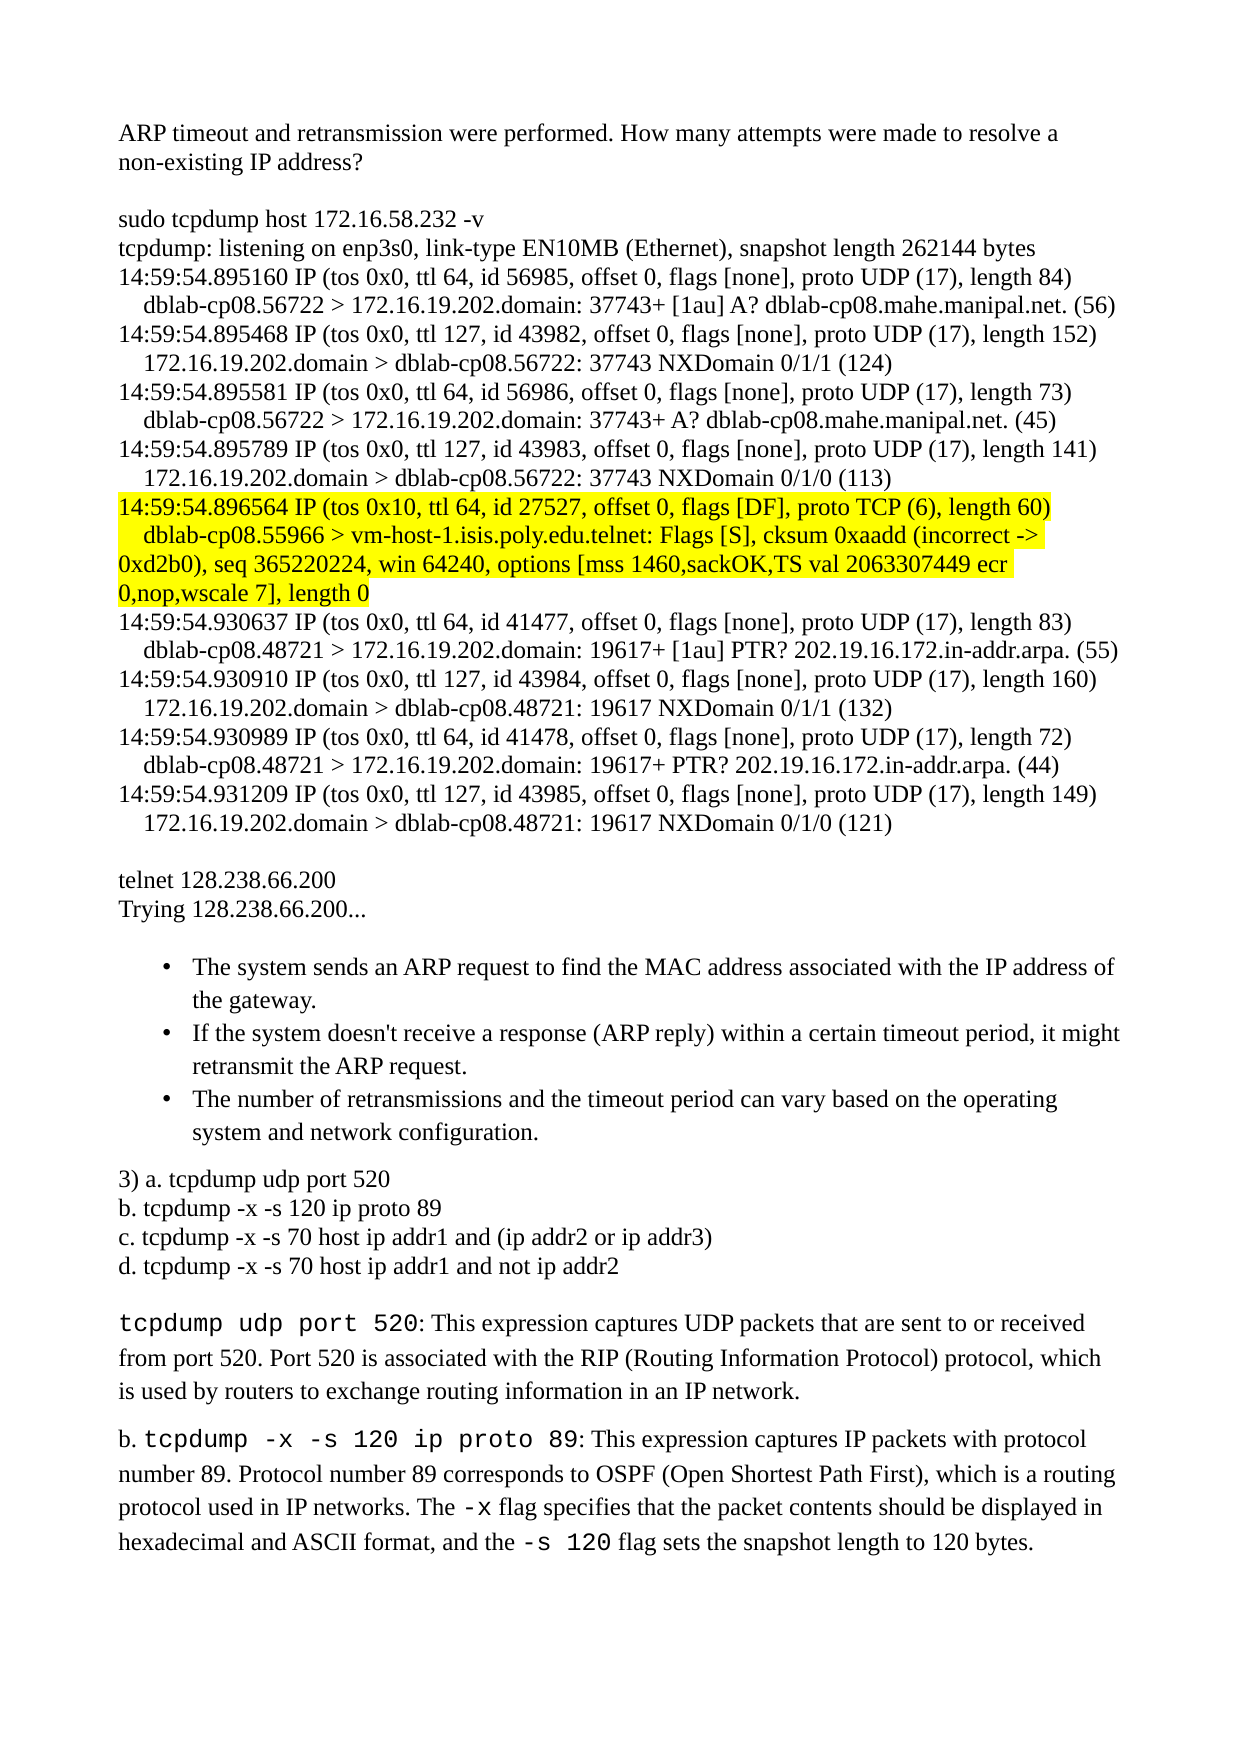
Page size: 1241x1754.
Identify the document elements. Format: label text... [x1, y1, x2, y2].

text dblab-cp08.48721 > 172.16.19.202.domain: 19617+ [1au] PTR? 202.19.16.172.in-addr.arpa. (55) [118, 636, 1122, 664]
list If the system doesn't receive a response (ARP reply) within a certain timeout period, it might retransmit the ARP request. [162, 1018, 1122, 1080]
text c. tcpdump -x -s 70 host ip addr1 and (ip addr2 or ip addr3) [118, 1222, 1122, 1251]
text dblab-cp08.56722 > 172.16.19.202.domain: 37743+ [1au] A? dblab-cp08.mahe.manipal.net. (56) [118, 291, 1122, 319]
text d. tcpdump -x -s 70 host ip addr1 and not ip addr2 [118, 1251, 1122, 1279]
text 172.16.19.202.domain > dblab-cp08.48721: 19617 NXDomain 0/1/0 (121) [118, 808, 1122, 837]
text 14:59:54.930989 IP (tos 0x0, ttl 64, id 41478, offset 0, flags [none], proto UDP (17), length 72) [118, 722, 1122, 751]
list The number of retransmissions and the timeout period can vary based on the operating system and network configuration. [162, 1084, 1122, 1146]
text 14:59:54.930910 IP (tos 0x0, ttl 127, id 43984, offset 0, flags [none], proto UDP (17), length 160) [118, 664, 1122, 693]
text 3) a. tcpdump udp port 520 [118, 1164, 1122, 1193]
text 172.16.19.202.domain > dblab-cp08.48721: 19617 NXDomain 0/1/1 (132) [118, 693, 1122, 722]
text non-existing IP address? [118, 147, 1122, 176]
text dblab-cp08.55966 > vm-host-1.isis.poly.edu.telnet: Flags [S], cksum 0xaadd (incorrect -> 0xd2b0), seq 365220224, win 64240, options [mss 1460,sackOK,TS val 2063307449 ecr 0,nop,wscale 7], length 0 [118, 521, 1122, 607]
text 172.16.19.202.domain > dblab-cp08.56722: 37743 NXDomain 0/1/0 (113) [118, 463, 1122, 492]
text b. tcpdump -x -s 120 ip proto 89 [118, 1193, 1122, 1222]
text 14:59:54.895160 IP (tos 0x0, ttl 64, id 56985, offset 0, flags [none], proto UDP (17), length 84) [118, 262, 1122, 291]
text dblab-cp08.48721 > 172.16.19.202.domain: 19617+ PTR? 202.19.16.172.in-addr.arpa. (44) [118, 751, 1122, 779]
text 14:59:54.931209 IP (tos 0x0, ttl 127, id 43985, offset 0, flags [none], proto UDP (17), length 149) [118, 779, 1122, 808]
text b. tcpdump -x -s 120 ip proto 89: This expression captures IP packets with protocol number 89. Protocol number 89 corresponds to OSPF (Open Shortest Path First), which is a routing protocol used in IP networks. The -x flag specifies that the packet contents should be displayed in hexadecimal and ASCII format, and the -s 120 flag sets the snapshot length to 120 bytes. [118, 1424, 1122, 1558]
text 14:59:54.896564 IP (tos 0x10, ttl 64, id 27527, offset 0, flags [DF], proto TCP (6), length 60) [118, 492, 1122, 521]
list The system sends an ARP request to find the MAC address associated with the IP address of the gateway. [162, 952, 1122, 1014]
text ARP timeout and retransmission were performed. How many attempts were made to resolve a [118, 118, 1122, 147]
text 14:59:54.895789 IP (tos 0x0, ttl 127, id 43983, offset 0, flags [none], proto UDP (17), length 141) [118, 434, 1122, 463]
text Trying 128.238.66.200... [118, 894, 1122, 923]
text 14:59:54.895468 IP (tos 0x0, ttl 127, id 43982, offset 0, flags [none], proto UDP (17), length 152) [118, 319, 1122, 348]
text 14:59:54.930637 IP (tos 0x0, ttl 64, id 41477, offset 0, flags [none], proto UDP (17), length 83) [118, 607, 1122, 636]
text 172.16.19.202.domain > dblab-cp08.56722: 37743 NXDomain 0/1/1 (124) [118, 348, 1122, 377]
text telnet 128.238.66.200 [118, 866, 1122, 894]
text tcpdump udp port 520: This expression captures UDP packets that are sent to or received from port 520. Port 520 is associated with the RIP (Routing Information Protocol) protocol, which is used by routers to exchange routing information in an IP network. [118, 1308, 1122, 1405]
text 14:59:54.895581 IP (tos 0x0, ttl 64, id 56986, offset 0, flags [none], proto UDP (17), length 73) [118, 377, 1122, 406]
text sudo tcpdump host 172.16.58.232 -v [118, 204, 1122, 233]
text tcpdump: listening on enp3s0, link-type EN10MB (Ethernet), snapshot length 262144 bytes [118, 233, 1122, 262]
text dblab-cp08.56722 > 172.16.19.202.domain: 37743+ A? dblab-cp08.mahe.manipal.net. (45) [118, 406, 1122, 434]
